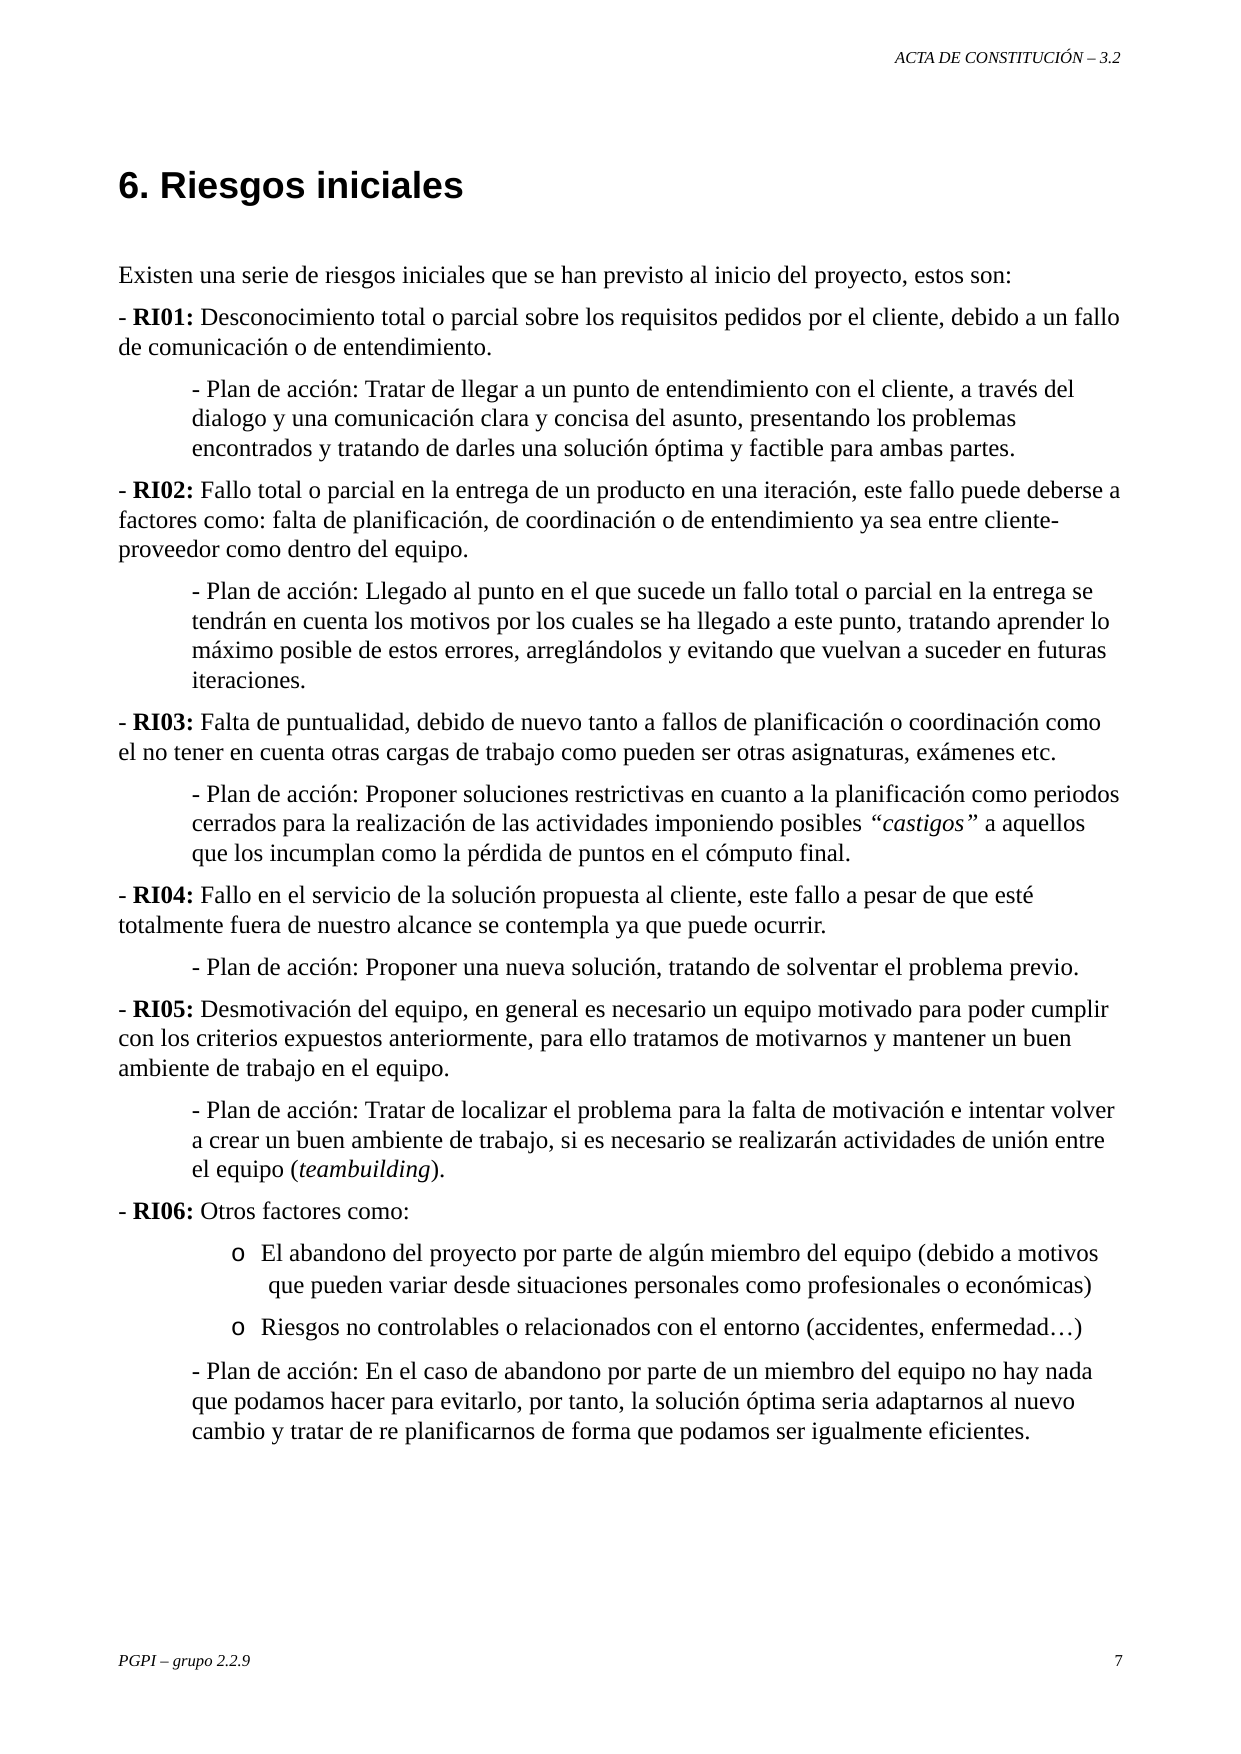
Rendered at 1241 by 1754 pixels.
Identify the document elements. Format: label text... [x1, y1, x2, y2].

text - RI04: Fallo en el servicio de la solución propuesta al cliente, este fallo a pesar de que esté totalmente fuera de nuestro alcance se contempla ya que puede ocurrir. [81, 880, 1122, 938]
text - Plan de acción: Llegado al punto en el que sucede un fallo total o parcial en la entrega se tendrán en cuenta los motivos por los cuales se ha llegado a este punto, tratando aprender lo máximo posible de estos errores, arreglándolos y evitando que vuelvan a suceder en futuras iteraciones. [154, 576, 1122, 694]
text - Plan de acción: Proponer una nueva solución, tratando de solventar el problema previo. [81, 952, 1122, 981]
text o Riesgos no controlables o relacionados con el entorno (accidentes, enfermedad…) [231, 1312, 1122, 1343]
text - Plan de acción: Proponer soluciones restrictivas en cuanto a la planificación como periodos cerrados para la realización de las actividades imponiendo posibles “castigos” a aquellos que los incumplan como la pérdida de puntos en el cómputo final. [154, 779, 1122, 867]
text - Plan de acción: Tratar de localizar el problema para la falta de motivación e intentar volver a crear un buen ambiente de trabajo, si es necesario se realizarán actividades de unión entre el equipo (teambuilding). [154, 1095, 1122, 1183]
text - RI01: Desconocimiento total o parcial sobre los requisitos pedidos por el cliente, debido a un fallo de comunicación o de entendimiento. [81, 302, 1122, 361]
text Existen una serie de riesgos iniciales que se han previsto al inicio del proyecto, estos son: [118, 260, 1122, 289]
text - RI02: Fallo total o parcial en la entrega de un producto en una iteración, este fallo puede deberse a factores como: falta de planificación, de coordinación o de entendimiento ya sea entre cliente-proveedor como dentro del equipo. [81, 475, 1122, 563]
text o El abandono del proyecto por parte de algún miembro del equipo (debido a motivos que pueden variar desde situaciones personales como profesionales o económicas) [231, 1238, 1122, 1299]
text - RI03: Falta de puntualidad, debido de nuevo tanto a fallos de planificación o coordinación como el no tener en cuenta otras cargas de trabajo como pueden ser otras asignaturas, exámenes etc. [81, 707, 1122, 766]
text - RI06: Otros factores como: [81, 1196, 1122, 1225]
text - Plan de acción: Tratar de llegar a un punto de entendimiento con el cliente, a través del dialogo y una comunicación clara y concisa del asunto, presentando los problemas encontrados y tratando de darles una solución óptima y factible para ambas partes. [192, 374, 1122, 462]
text - RI05: Desmotivación del equipo, en general es necesario un equipo motivado para poder cumplir con los criterios expuestos anteriormente, para ello tratamos de motivarnos y mantener un buen ambiente de trabajo en el equipo. [81, 994, 1122, 1082]
subtitle 6. Riesgos iniciales [118, 163, 1122, 206]
text - Plan de acción: En el caso de abandono por parte de un miembro del equipo no hay nada que podamos hacer para evitarlo, por tanto, la solución óptima seria adaptarnos al nuevo cambio y tratar de re planificarnos de forma que podamos ser igualmente eficientes. [192, 1356, 1122, 1445]
